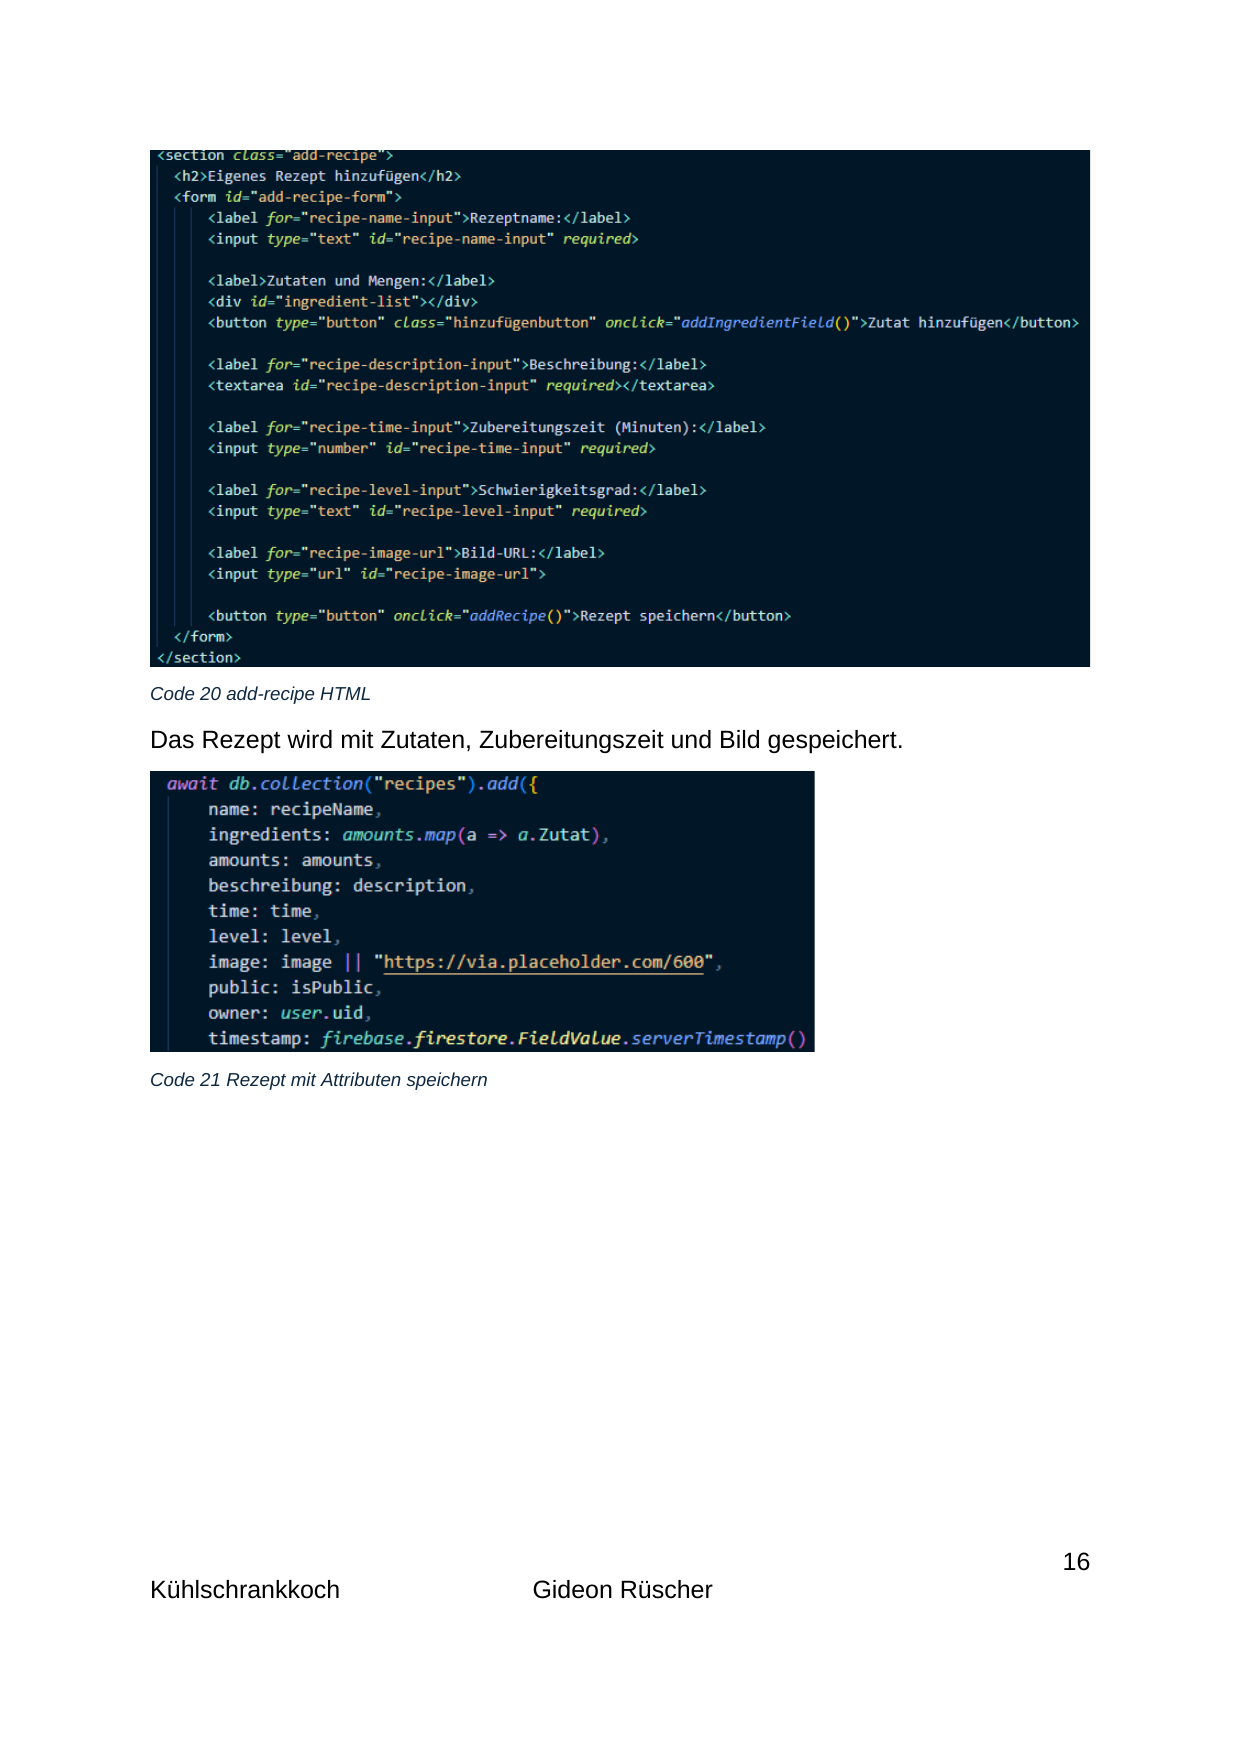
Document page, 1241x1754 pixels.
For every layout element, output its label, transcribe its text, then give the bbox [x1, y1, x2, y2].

text Code 20 add-recipe HTML [150, 683, 1090, 704]
text Das Rezept wird mit Zutaten, Zubereitungszeit und Bild gespeichert. [150, 725, 1090, 754]
text Code 21 Rezept mit Attributen speichern [150, 1068, 1090, 1090]
